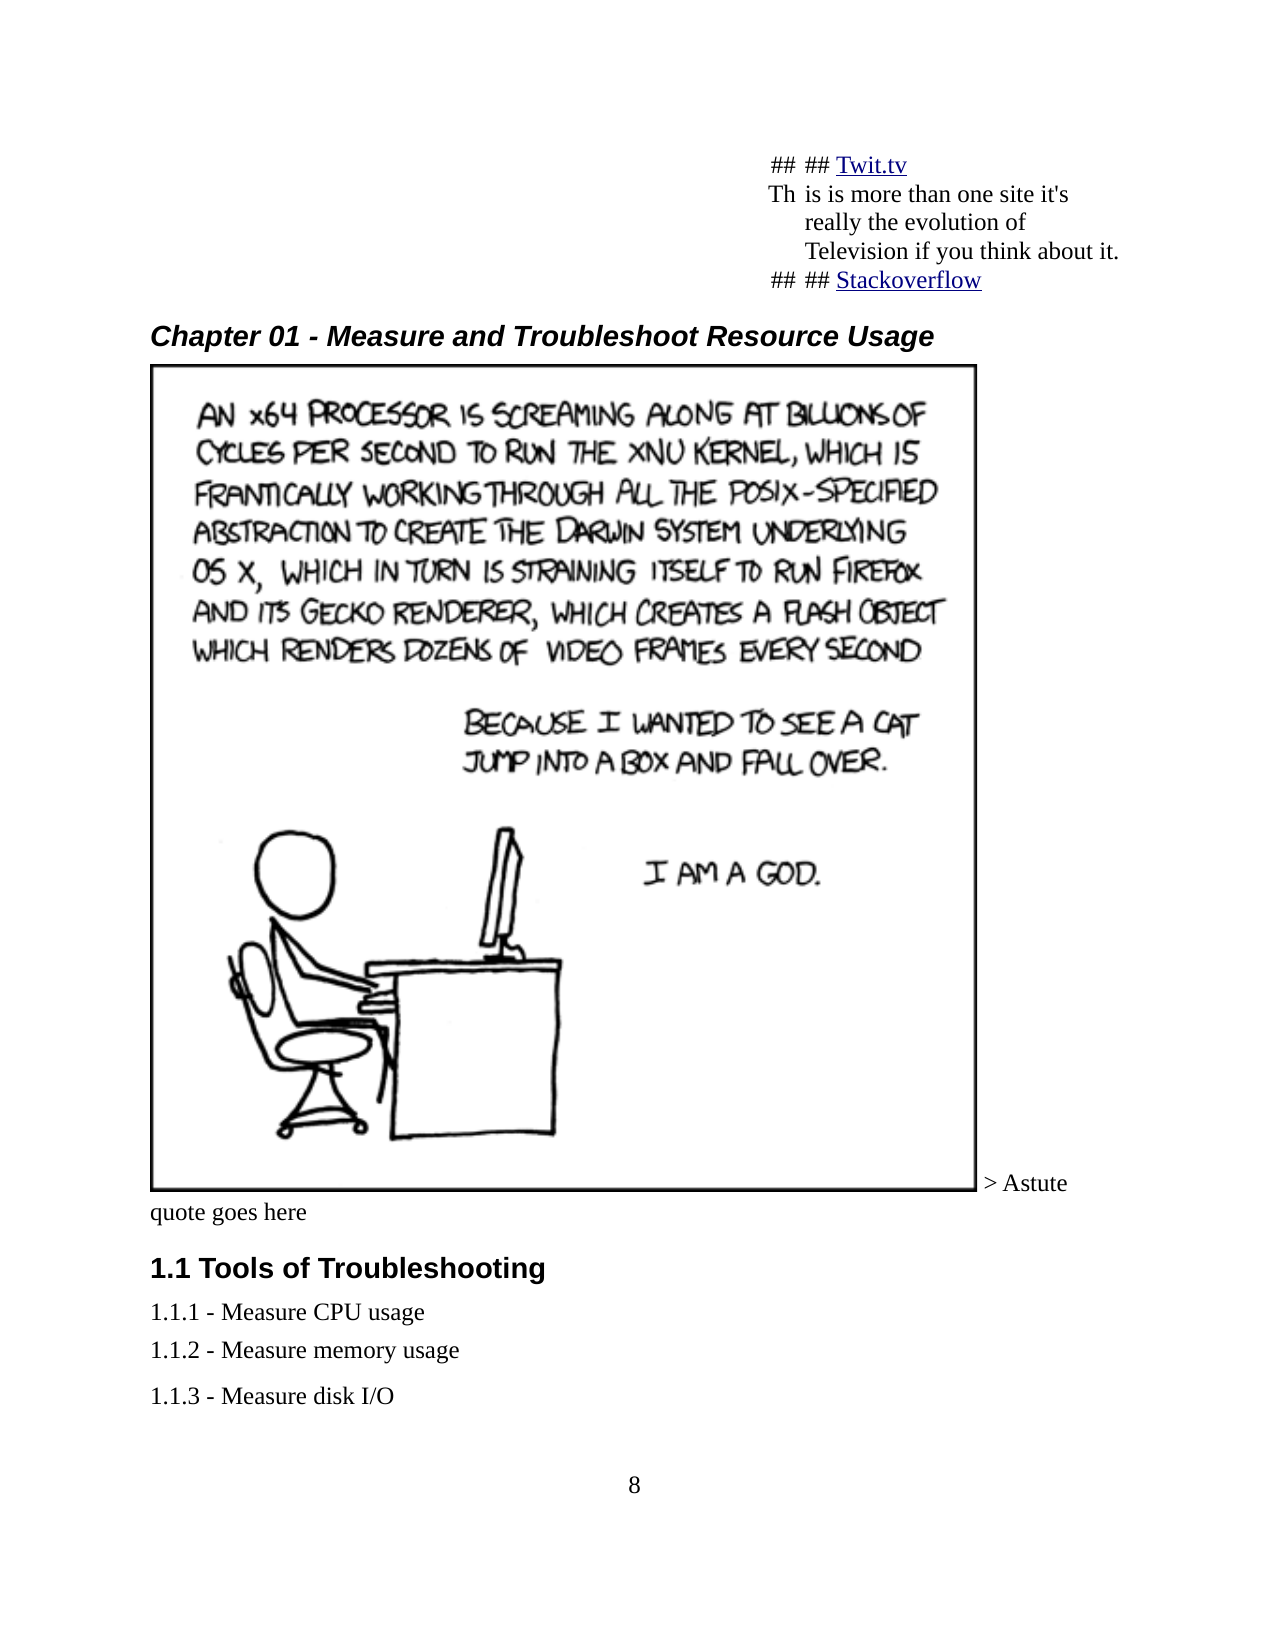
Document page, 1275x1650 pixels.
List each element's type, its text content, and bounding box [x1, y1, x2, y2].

table_cell [150, 179, 475, 265]
text 1.1.1 - Measure CPU usage [150, 1297, 1125, 1326]
table_cell Th [475, 179, 800, 265]
table_cell [150, 150, 475, 179]
table_cell [150, 265, 475, 294]
subtitle 1.1 Tools of Troubleshooting [150, 1251, 1125, 1284]
table_cell ## [475, 265, 800, 294]
text 1.1.2 - Measure memory usage [150, 1335, 1125, 1363]
table_cell ## Stackoverflow [800, 265, 1125, 294]
subtitle Chapter 01 - Measure and Troubleshoot Resource Usage [150, 319, 1125, 352]
text > Astute quote goes here [150, 365, 1125, 1226]
table_cell ## Twit.tv [800, 150, 1125, 179]
table_cell ## [475, 150, 800, 179]
text 1.1.3 - Measure disk I/O [150, 1381, 1125, 1410]
picture [150, 364, 978, 1192]
table_cell is is more than one site it's really the evolution of Television if you think about it. [800, 179, 1125, 265]
